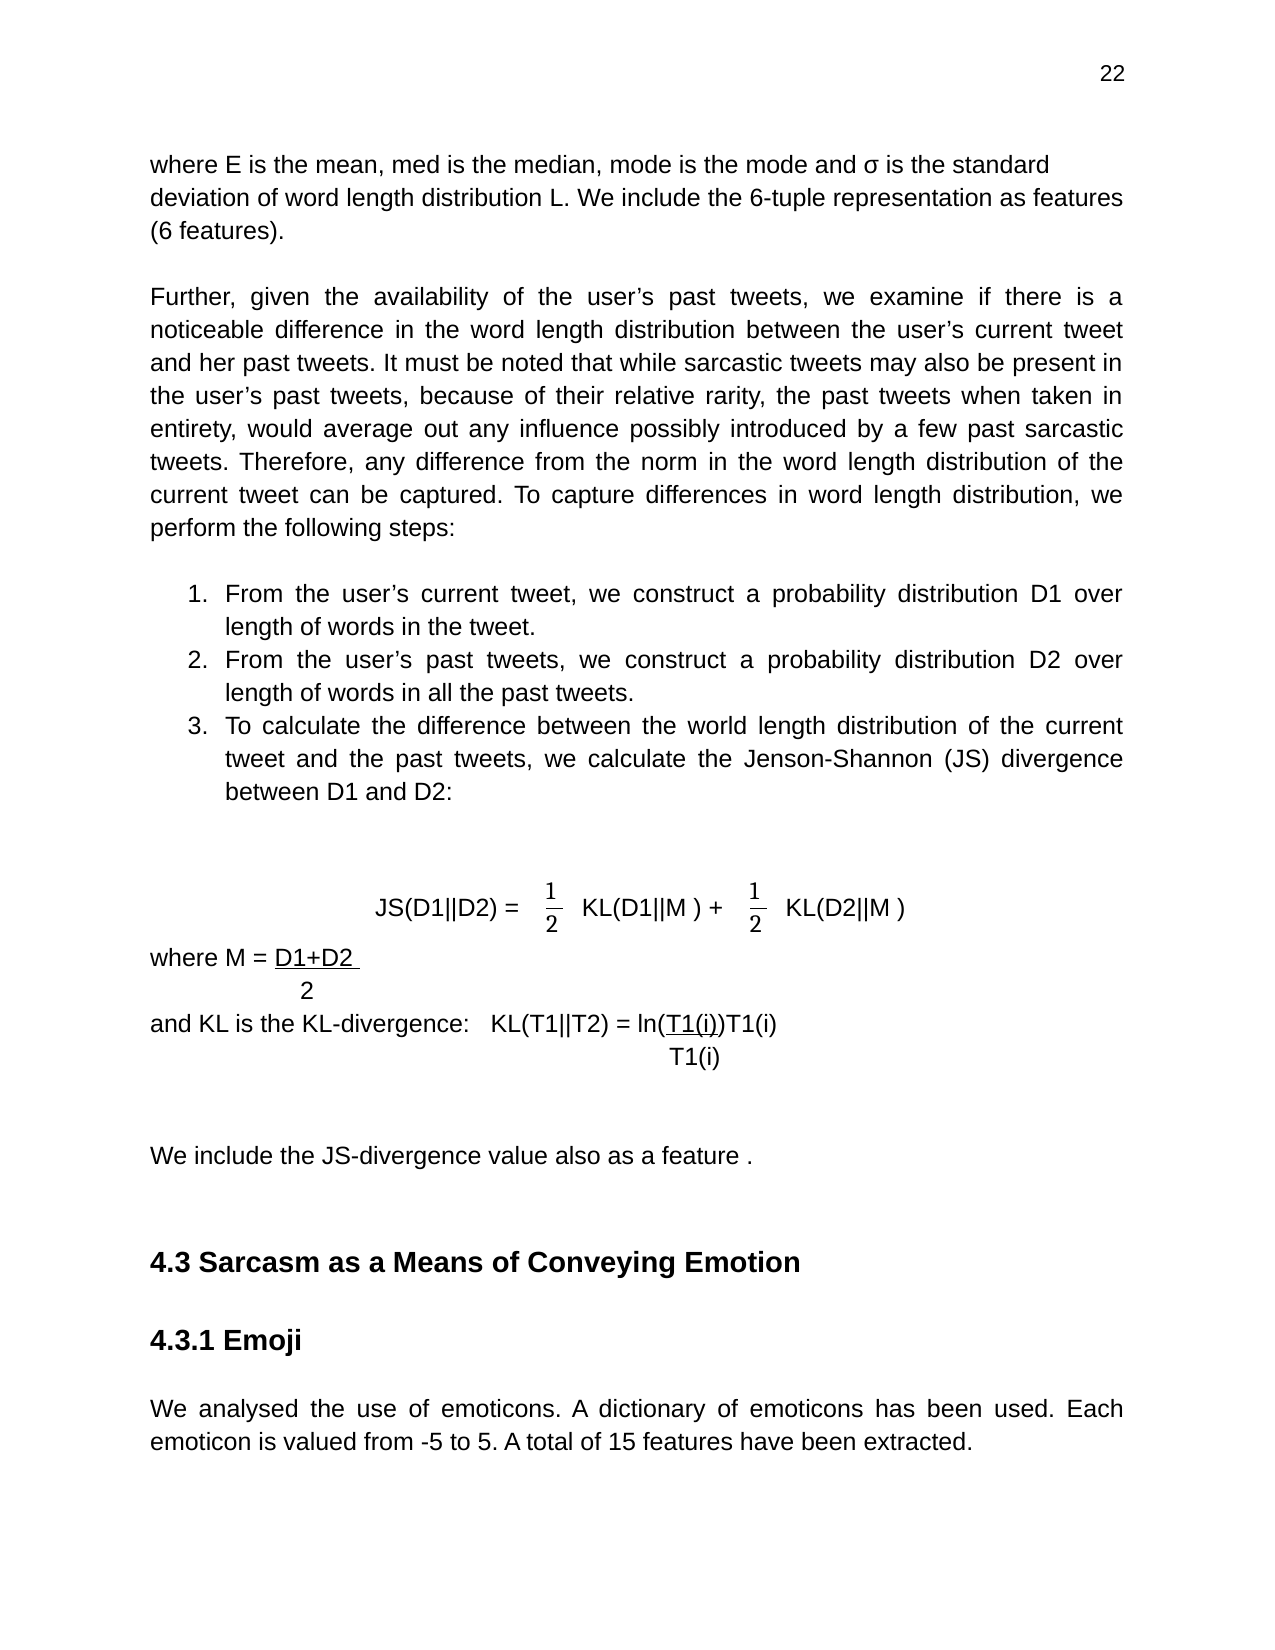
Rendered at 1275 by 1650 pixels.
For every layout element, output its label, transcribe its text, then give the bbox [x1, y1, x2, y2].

list To calculate the difference between the world length distribution of the current tweet and the past tweets, we calculate the Jenson-Shannon (JS) divergence between D1 and D2: [187, 711, 1125, 806]
text 4.3.1 Emoji [150, 1323, 1125, 1356]
text We include the JS-divergence value also as a feature . [150, 1141, 1125, 1170]
text deviation of word length distribution L. We include the 6-tuple representation as features (6 features). [150, 183, 1125, 245]
text 2 [150, 976, 1125, 1004]
text JS(D1||D2) = KL(D1||M ) + KL(D2||M ) [300, 876, 1125, 938]
text where M = D1+D2 [150, 943, 1125, 972]
text where E is the mean, med is the median, mode is the mode and σ is the standard [150, 150, 1125, 179]
list From the user’s past tweets, we construct a probability distribution D2 over length of words in all the past tweets. [187, 645, 1125, 707]
text 4.3 Sarcasm as a Means of Conveying Emotion [150, 1246, 1125, 1279]
text T1(i) [150, 1042, 1125, 1071]
text Further, given the availability of the user’s past tweets, we examine if there is a noticeable difference in the word length distribution between the user’s current tweet and her past tweets. It must be noted that while sarcastic tweets may also be present in the user’s past tweets, because of their relative rarity, the past tweets when taken in entirety, would average out any influence possibly introduced by a few past sarcastic tweets. Therefore, any difference from the norm in the word length distribution of the current tweet can be captured. To capture differences in word length distribution, we perform the following steps: [150, 282, 1125, 542]
text We analysed the use of emoticons. A dictionary of emoticons has been used. Each emoticon is valued from -5 to 5. A total of 15 features have been extracted. [150, 1394, 1125, 1456]
list From the user’s current tweet, we construct a probability distribution D1 over length of words in the tweet. [187, 579, 1125, 641]
text and KL is the KL-divergence: KL(T1||T2) = ln(T1(i))T1(i) [150, 1009, 1125, 1038]
